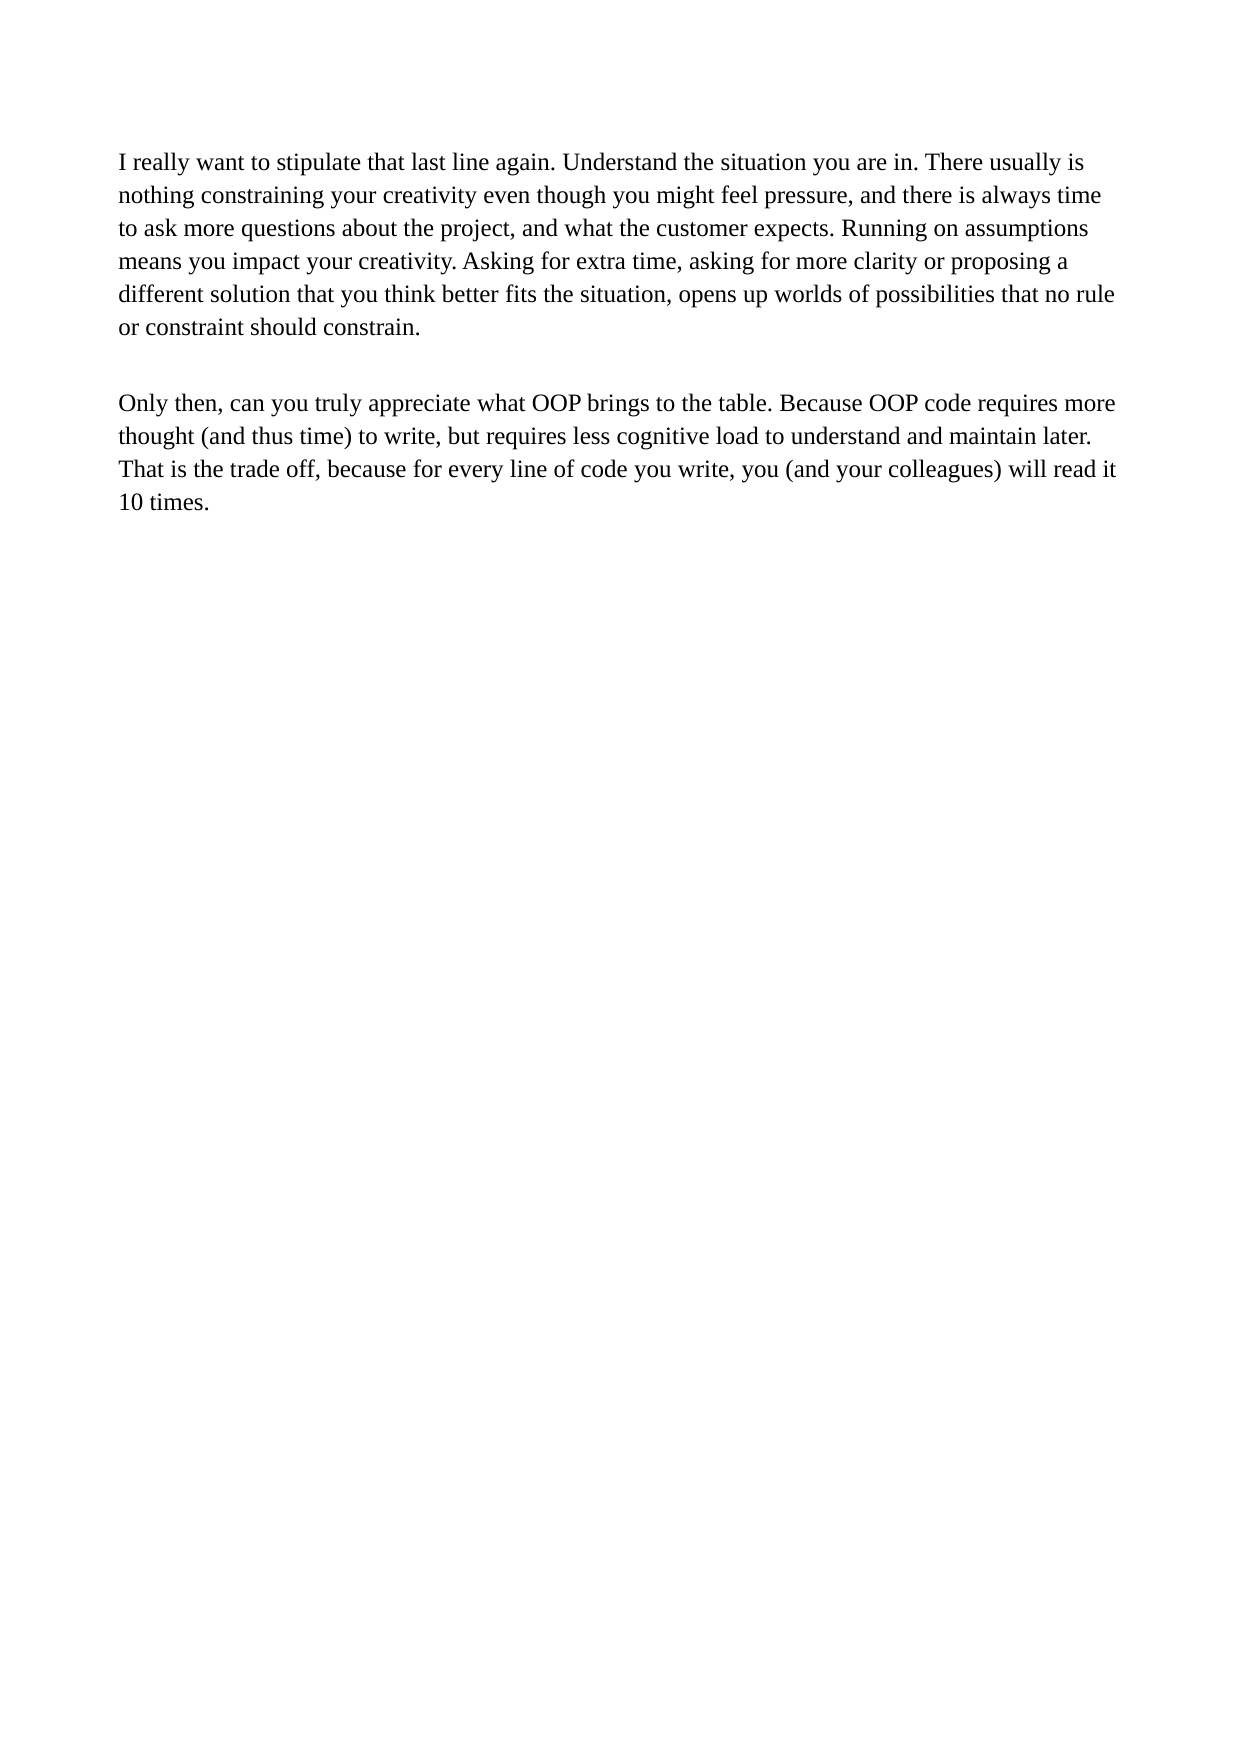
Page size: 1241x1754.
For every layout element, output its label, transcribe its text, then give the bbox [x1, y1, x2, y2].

text I really want to stipulate that last line again. Understand the situation you are in. There usually is nothing constraining your creativity even though you might feel pressure, and there is always time to ask more questions about the project, and what the customer expects. Running on assumptions means you impact your creativity. Asking for extra time, asking for more clarity or proposing a different solution that you think better fits the situation, opens up worlds of possibilities that no rule or constraint should constrain. [118, 147, 1122, 341]
text Only then, can you truly appreciate what OOP brings to the table. Because OOP code requires more thought (and thus time) to write, but requires less cognitive load to understand and maintain later. That is the trade off, because for every line of code you write, you (and your colleagues) will read it 10 times. [118, 388, 1122, 516]
